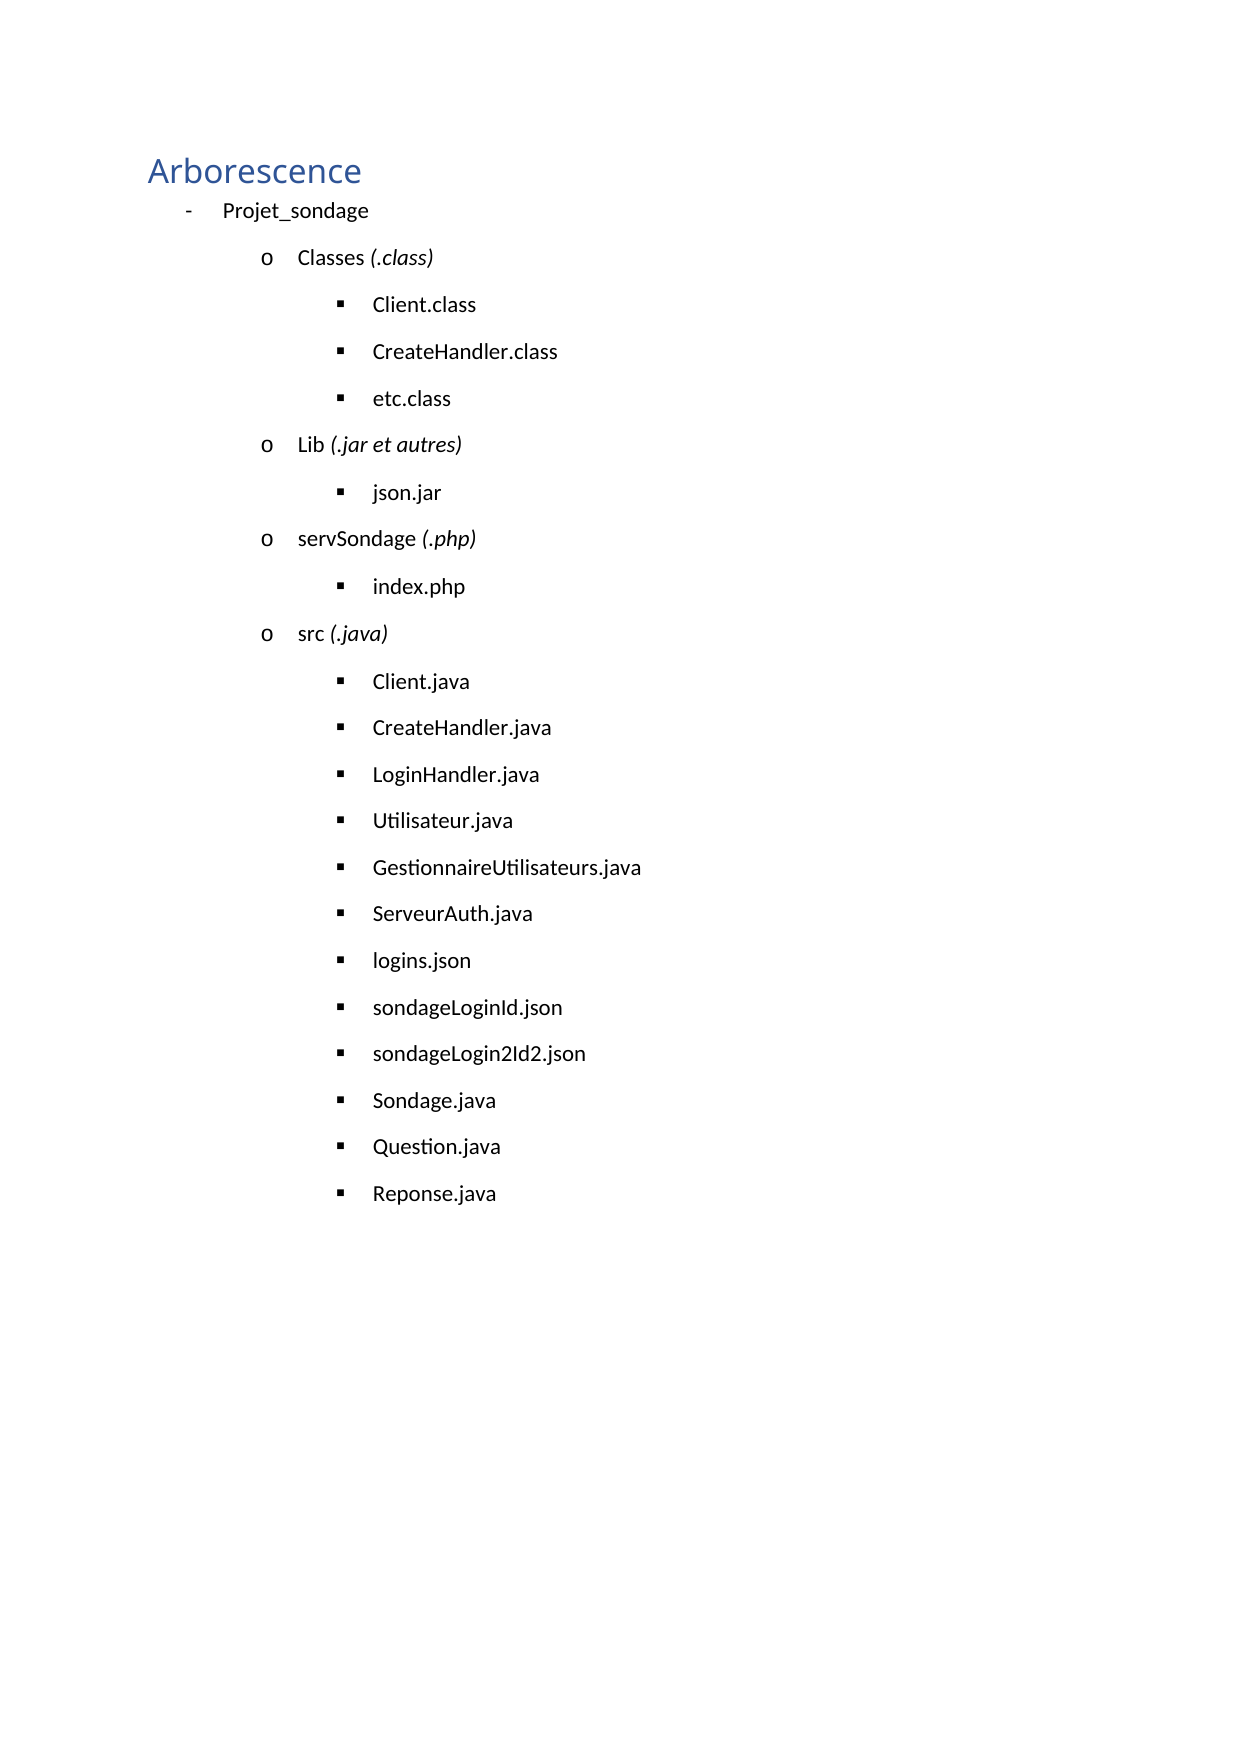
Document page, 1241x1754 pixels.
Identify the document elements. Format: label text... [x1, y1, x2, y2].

list etc.class [335, 384, 1093, 412]
list Question.java [335, 1132, 1093, 1160]
list sondageLogin2Id2.json [335, 1039, 1093, 1067]
list LoginHandler.java [335, 760, 1093, 788]
list CreateHandler.java [335, 713, 1093, 741]
list Lib (.jar et autres) [260, 430, 1093, 459]
list Sondage.java [335, 1086, 1093, 1114]
list Projet_sondage [185, 196, 1093, 224]
list CreateHandler.class [335, 337, 1093, 365]
list Client.java [335, 667, 1093, 695]
list servSondage (.php) [260, 524, 1093, 554]
list sondageLoginId.json [335, 993, 1093, 1021]
list src (.java) [260, 619, 1093, 648]
list index.php [335, 572, 1093, 600]
subtitle Arborescence [148, 148, 1093, 193]
list Reponse.java [335, 1179, 1093, 1207]
list Utilisateur.java [335, 806, 1093, 834]
list ServeurAuth.java [335, 899, 1093, 928]
list Client.class [335, 291, 1093, 318]
list json.jar [335, 478, 1093, 506]
list logins.json [335, 946, 1093, 974]
list GestionnaireUtilisateurs.java [335, 853, 1093, 881]
list Classes (.class) [260, 243, 1093, 272]
